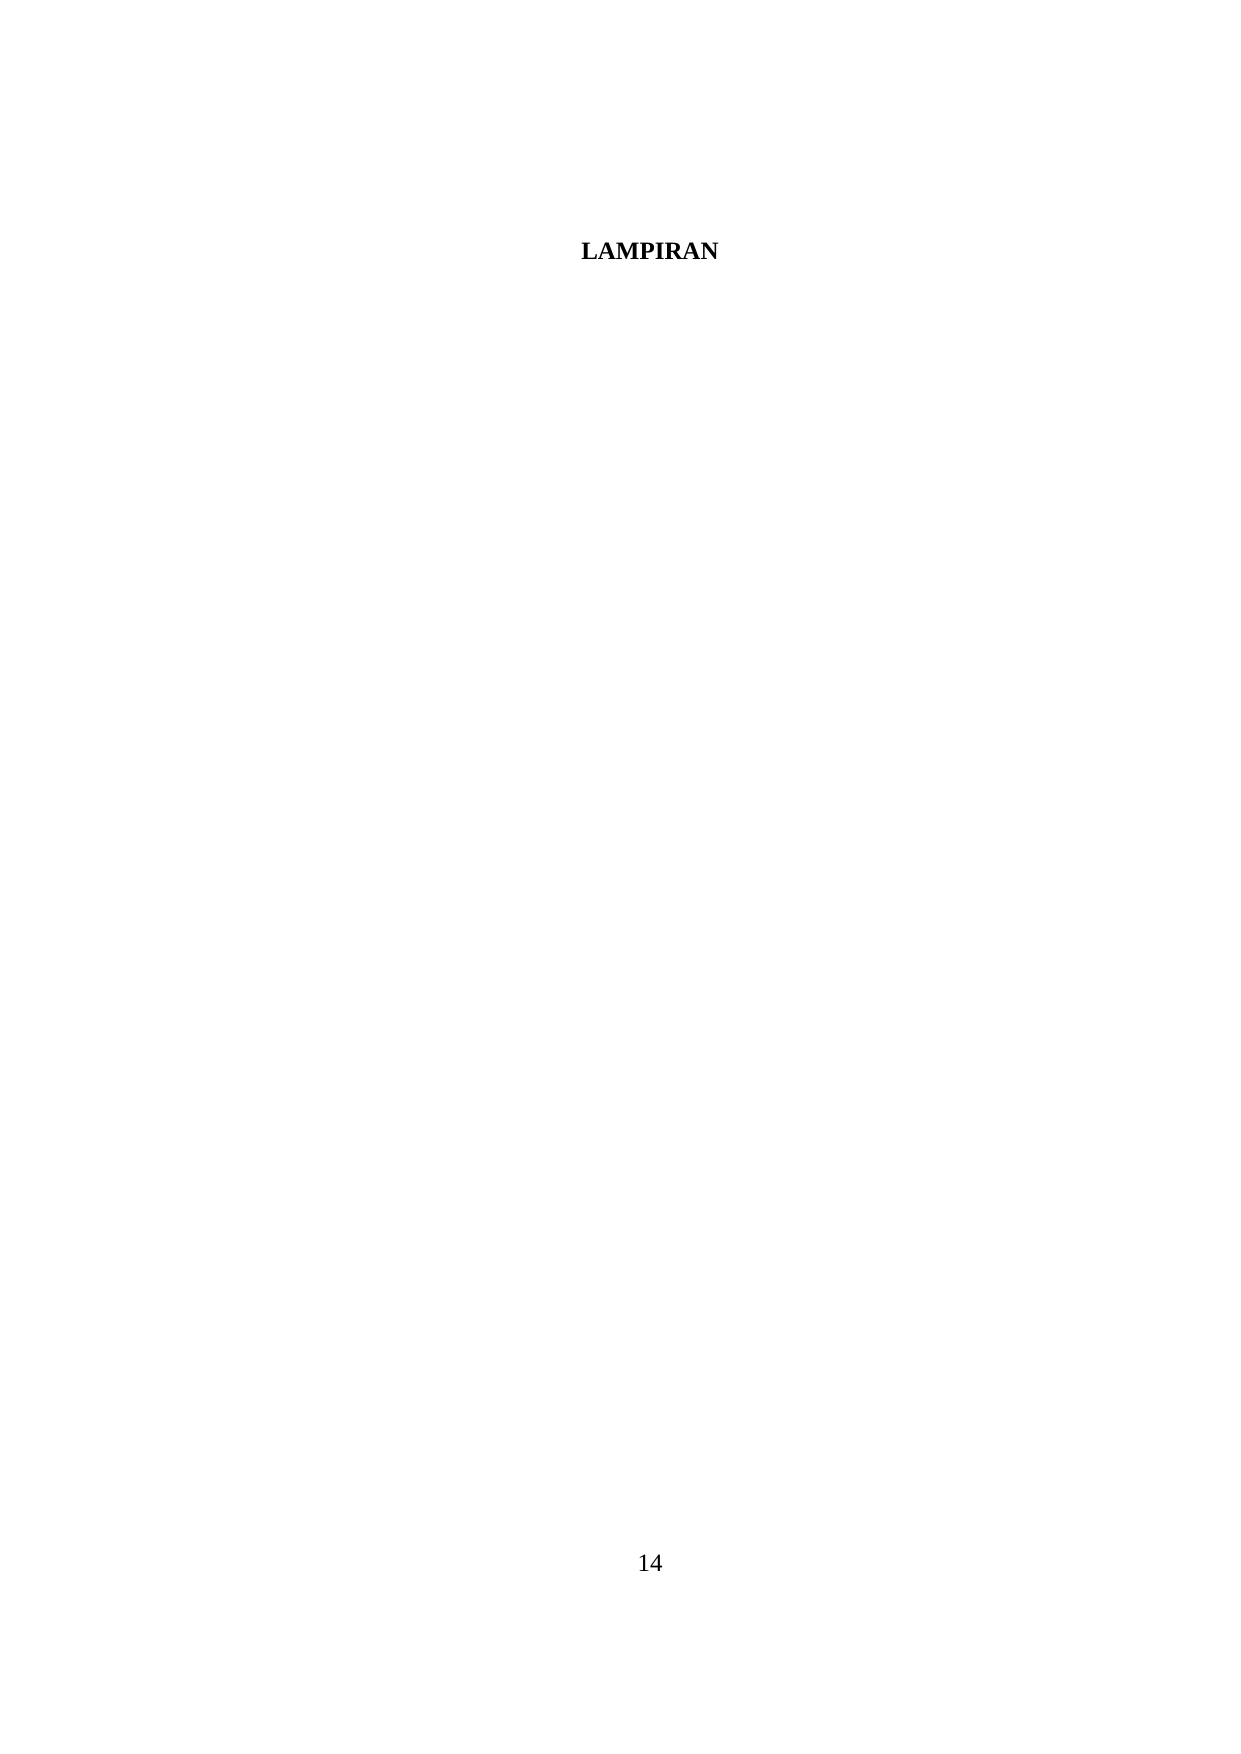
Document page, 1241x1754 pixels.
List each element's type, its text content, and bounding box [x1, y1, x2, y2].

text LAMPIRAN [236, 236, 1063, 265]
